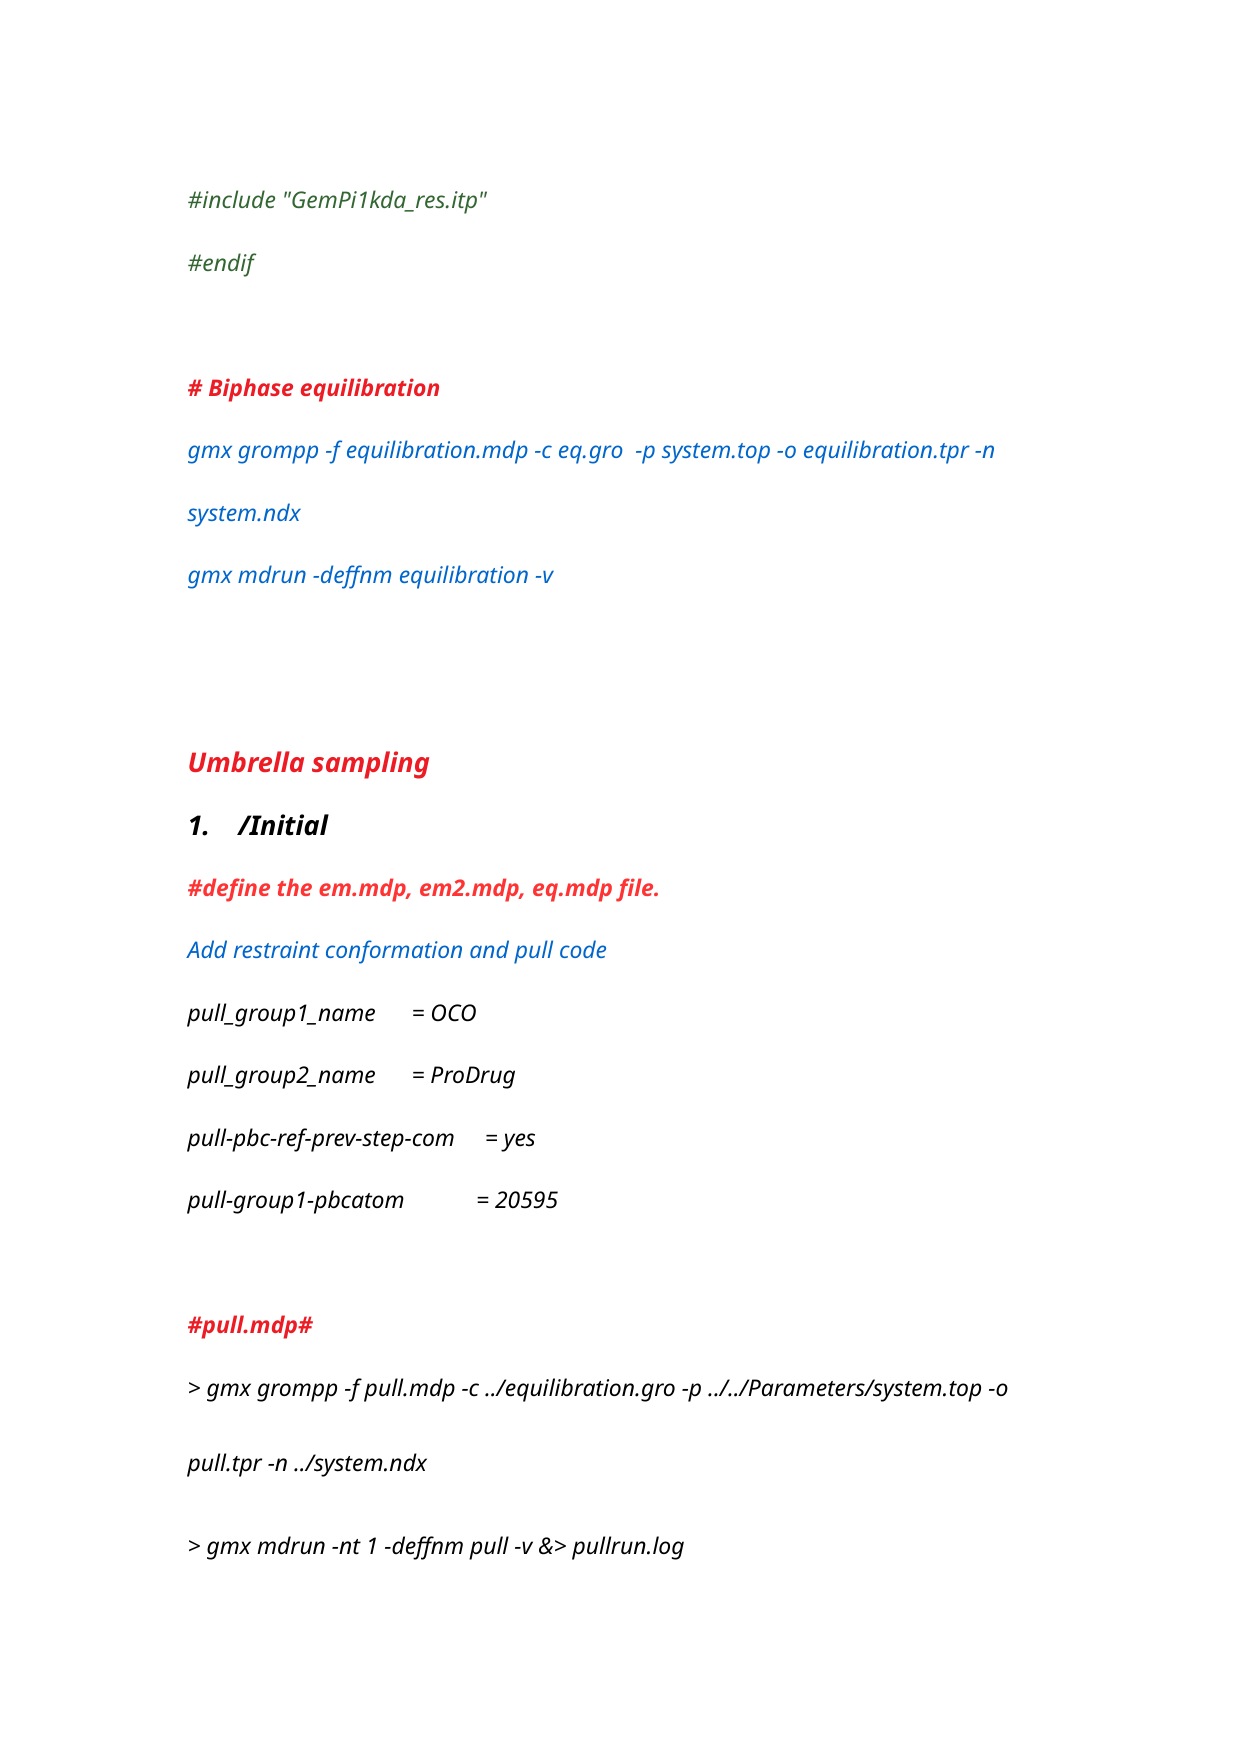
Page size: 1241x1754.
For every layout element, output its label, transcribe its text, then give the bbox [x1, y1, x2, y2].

text pull-group1-pbcatom = 20595 [187, 1158, 1053, 1221]
text #pull.mdp# [187, 1283, 1053, 1346]
text pull_group2_name = ProDrug [187, 1033, 1053, 1096]
text pull_group1_name = OCO [187, 971, 1053, 1033]
text Umbrella sampling [187, 721, 1053, 783]
text gmx grompp -f equilibration.mdp -c eq.gro -p system.top -o equilibration.tpr -n system.ndx [187, 408, 1053, 533]
text > gmx mdrun -nt 1 -deffnm pull -v &> pullrun.log [187, 1504, 1053, 1567]
text #include "GemPi1kda_res.itp" [187, 158, 1053, 221]
text # Biphase equilibration [187, 346, 1053, 408]
text #define the em.mdp, em2.mdp, eq.mdp file. [187, 846, 1053, 908]
text pull-pbc-ref-prev-step-com = yes [187, 1096, 1053, 1158]
text > gmx grompp -f pull.mdp -c ../equilibration.gro -p ../../Parameters/system.top -o pull.tpr -n ../system.ndx [187, 1346, 1053, 1483]
text Add restraint conformation and pull code [187, 908, 1053, 971]
text #endif [187, 221, 1053, 283]
text gmx mdrun -deffnm equilibration -v [187, 533, 1053, 596]
text 1. /Initial [187, 783, 1053, 846]
